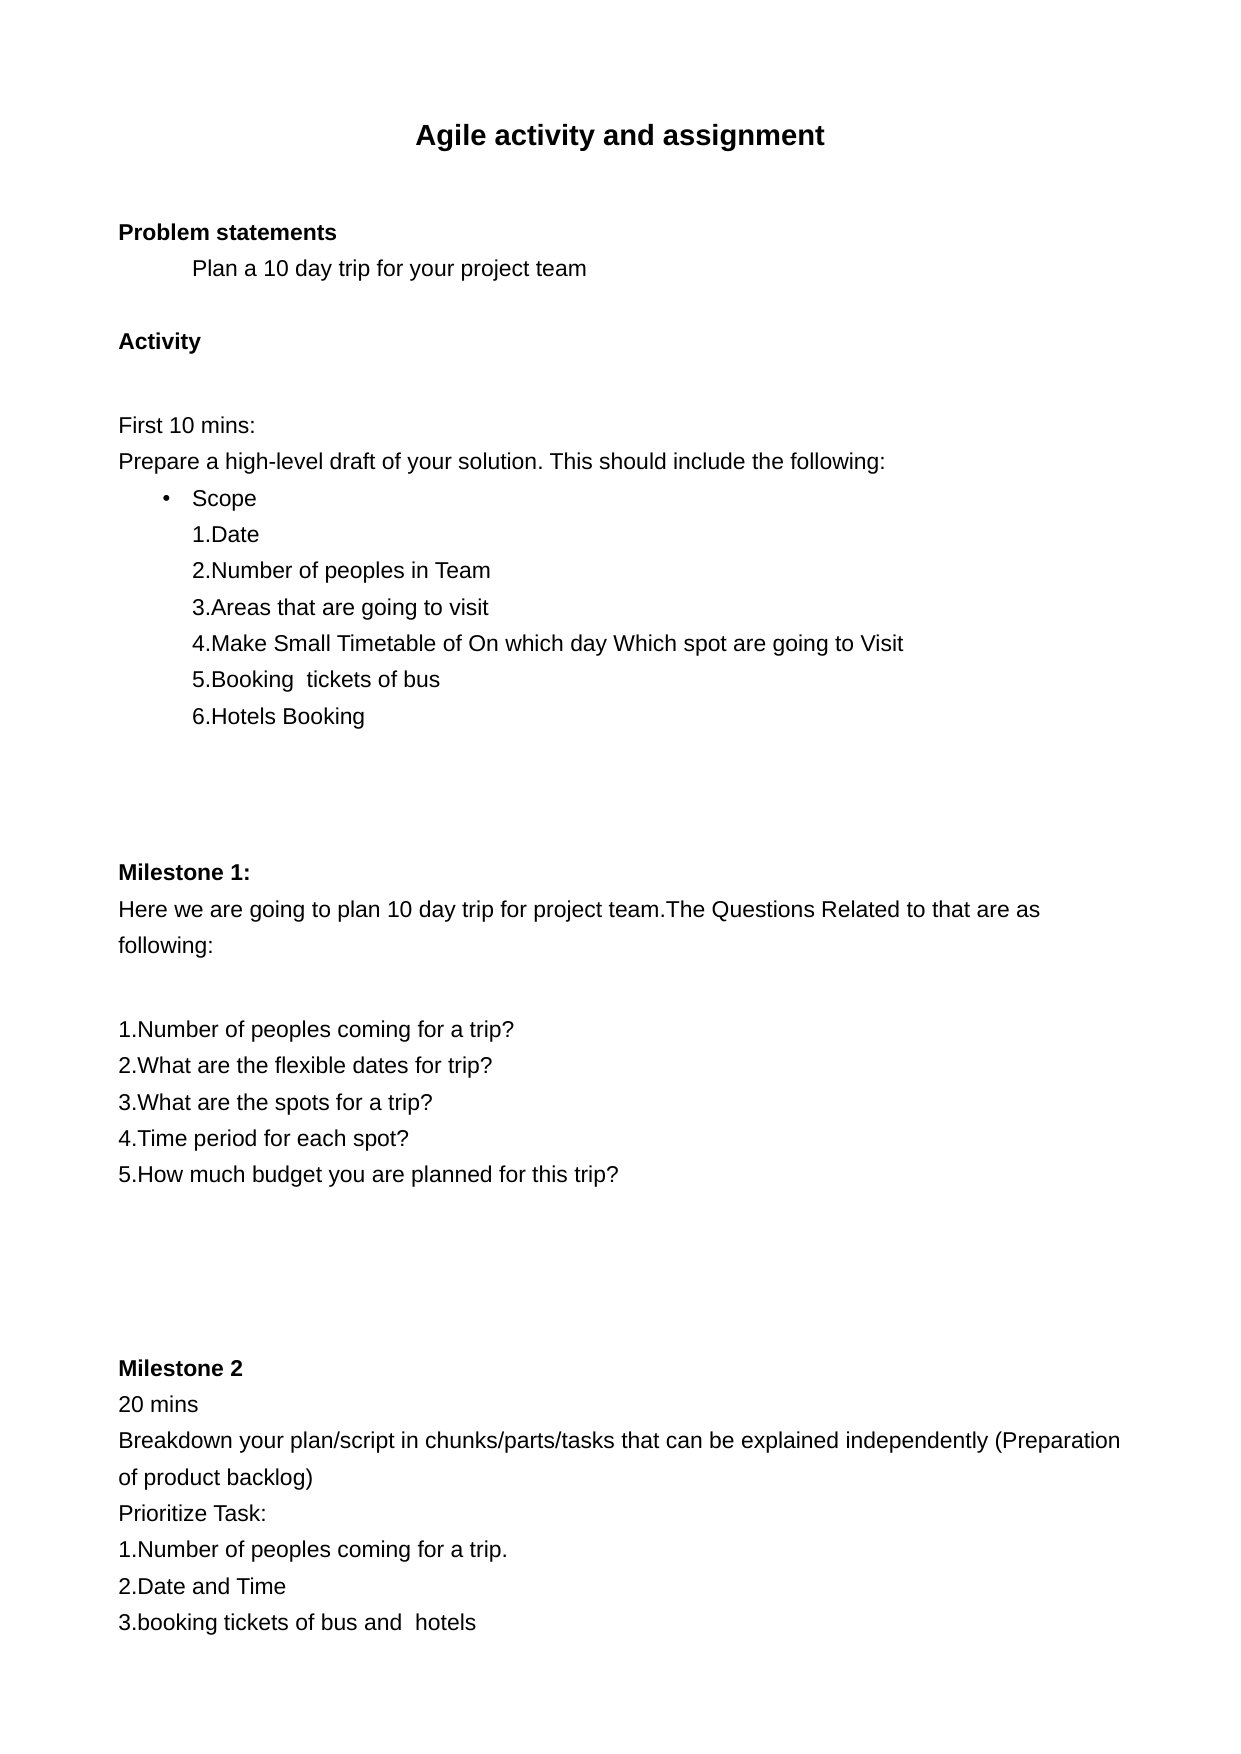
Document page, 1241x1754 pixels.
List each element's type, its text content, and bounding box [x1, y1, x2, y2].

text Prepare a high-level draft of your solution. This should include the following: [118, 448, 1122, 474]
text 4.Time period for each spot? [118, 1125, 1122, 1151]
text Milestone 2 [118, 1354, 1122, 1381]
text Prioritize Task: [118, 1500, 1122, 1526]
list Scope [162, 484, 1122, 511]
text Breakdown your plan/script in chunks/parts/tasks that can be explained independently (Preparation of product backlog) [118, 1427, 1122, 1490]
text 5.How much budget you are planned for this trip? [118, 1161, 1122, 1188]
list 4.Make Small Timetable of On which day Which spot are going to Visit [162, 630, 1122, 656]
text 2.Date and Time [118, 1573, 1122, 1599]
text Activity [118, 328, 1122, 354]
list 2.Number of peoples in Team [162, 557, 1122, 584]
list 6.Hotels Booking [162, 703, 1122, 729]
text 1.Number of peoples coming for a trip. [118, 1536, 1122, 1563]
list 3.Areas that are going to visit [162, 594, 1122, 620]
list Plan a 10 day trip for your project team [162, 255, 1122, 282]
list 5.Booking tickets of bus [162, 666, 1122, 693]
text 1.Number of peoples coming for a trip? [118, 1016, 1122, 1042]
text 20 mins [118, 1391, 1122, 1417]
list 1.Date [162, 521, 1122, 547]
text Here we are going to plan 10 day trip for project team.The Questions Related to that are as following: [118, 896, 1122, 958]
text Milestone 1: [118, 859, 1122, 886]
text 3.booking tickets of bus and hotels [118, 1609, 1122, 1635]
text Agile activity and assignment [118, 118, 1122, 152]
text 3.What are the spots for a trip? [118, 1089, 1122, 1115]
text First 10 mins: [118, 412, 1122, 438]
text 2.What are the flexible dates for trip? [118, 1052, 1122, 1079]
text Problem statements [118, 219, 1122, 245]
